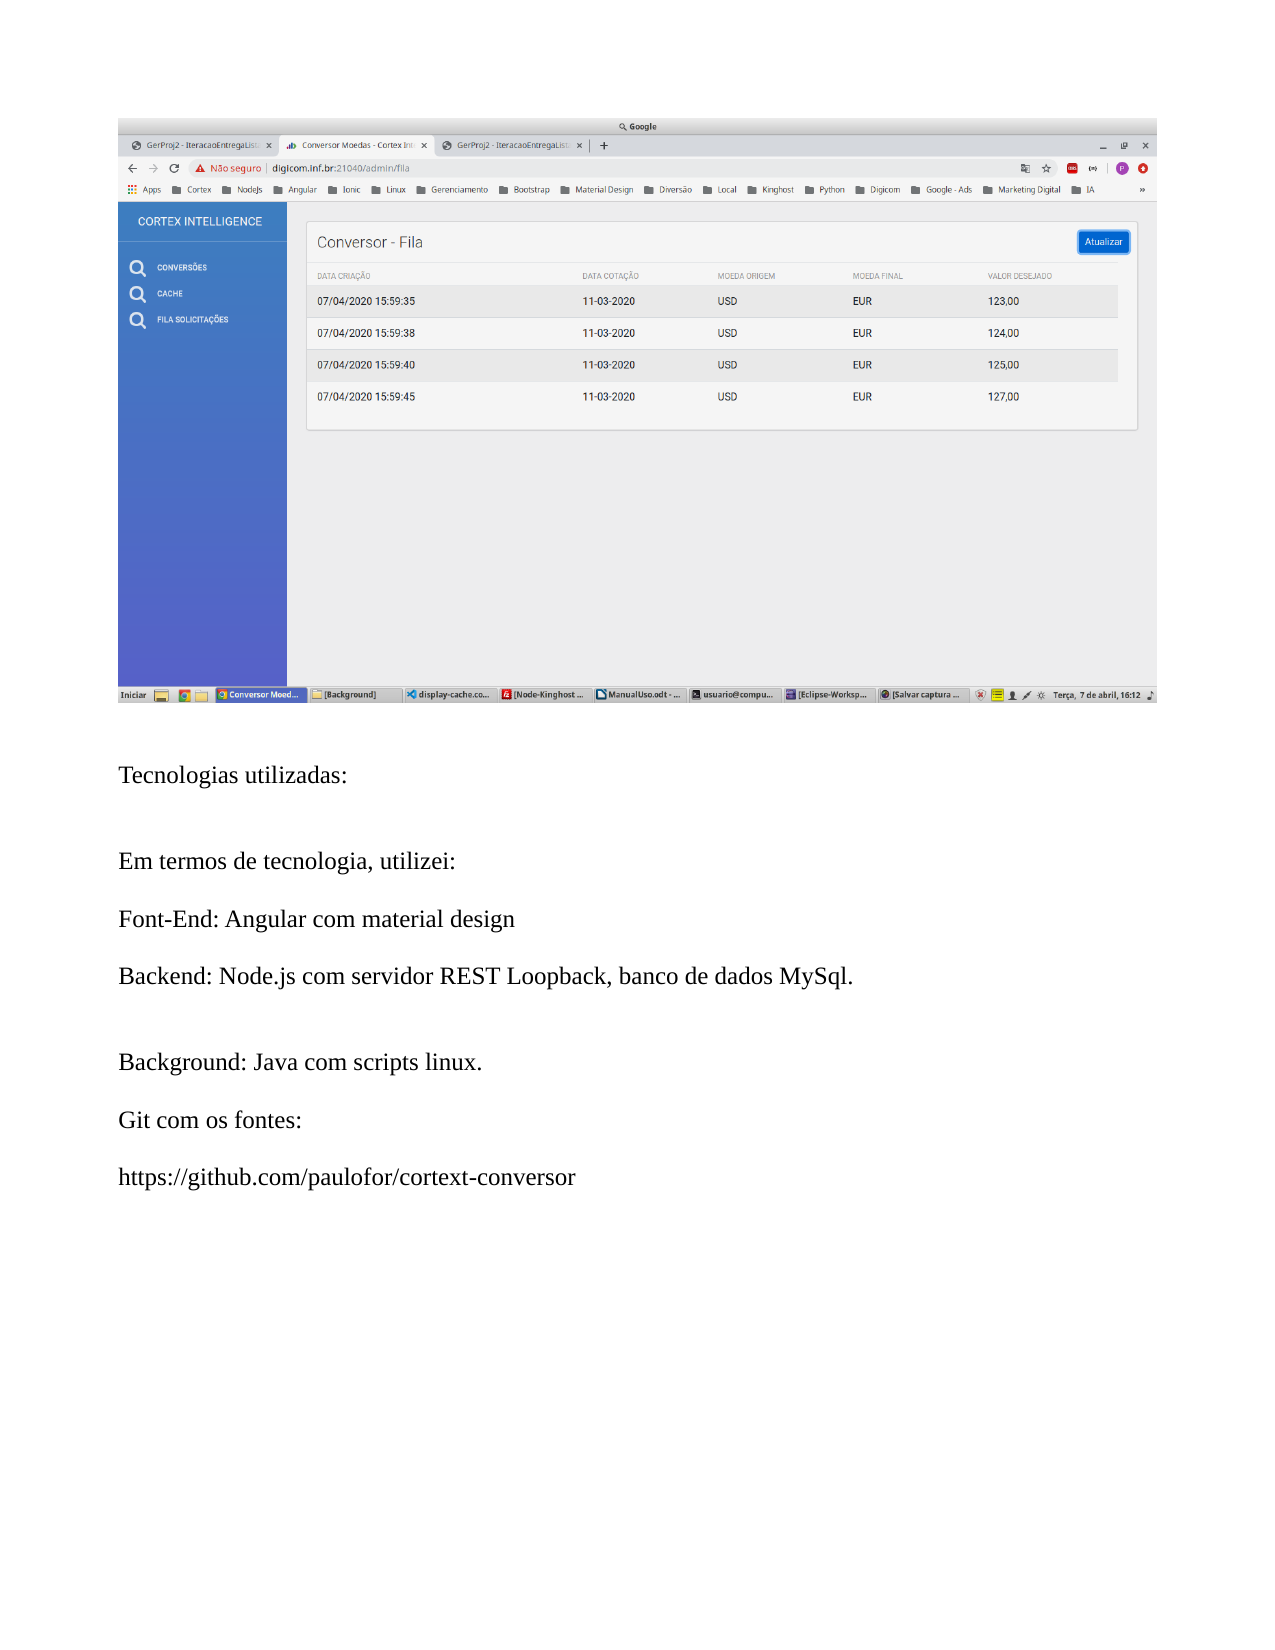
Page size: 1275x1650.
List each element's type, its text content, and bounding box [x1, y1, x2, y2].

picture [118, 118, 1157, 703]
text Tecnologias utilizadas: [118, 760, 1157, 789]
text Font-End: Angular com material design [118, 904, 1157, 932]
text Backend: Node.js com servidor REST Loopback, banco de dados MySql. [118, 961, 1157, 990]
text Background: Java com scripts linux. [118, 1047, 1157, 1076]
text Git com os fontes: [118, 1105, 1157, 1134]
text https://github.com/paulofor/cortext-conversor [118, 1162, 1157, 1191]
text Em termos de tecnologia, utilizei: [118, 846, 1157, 875]
